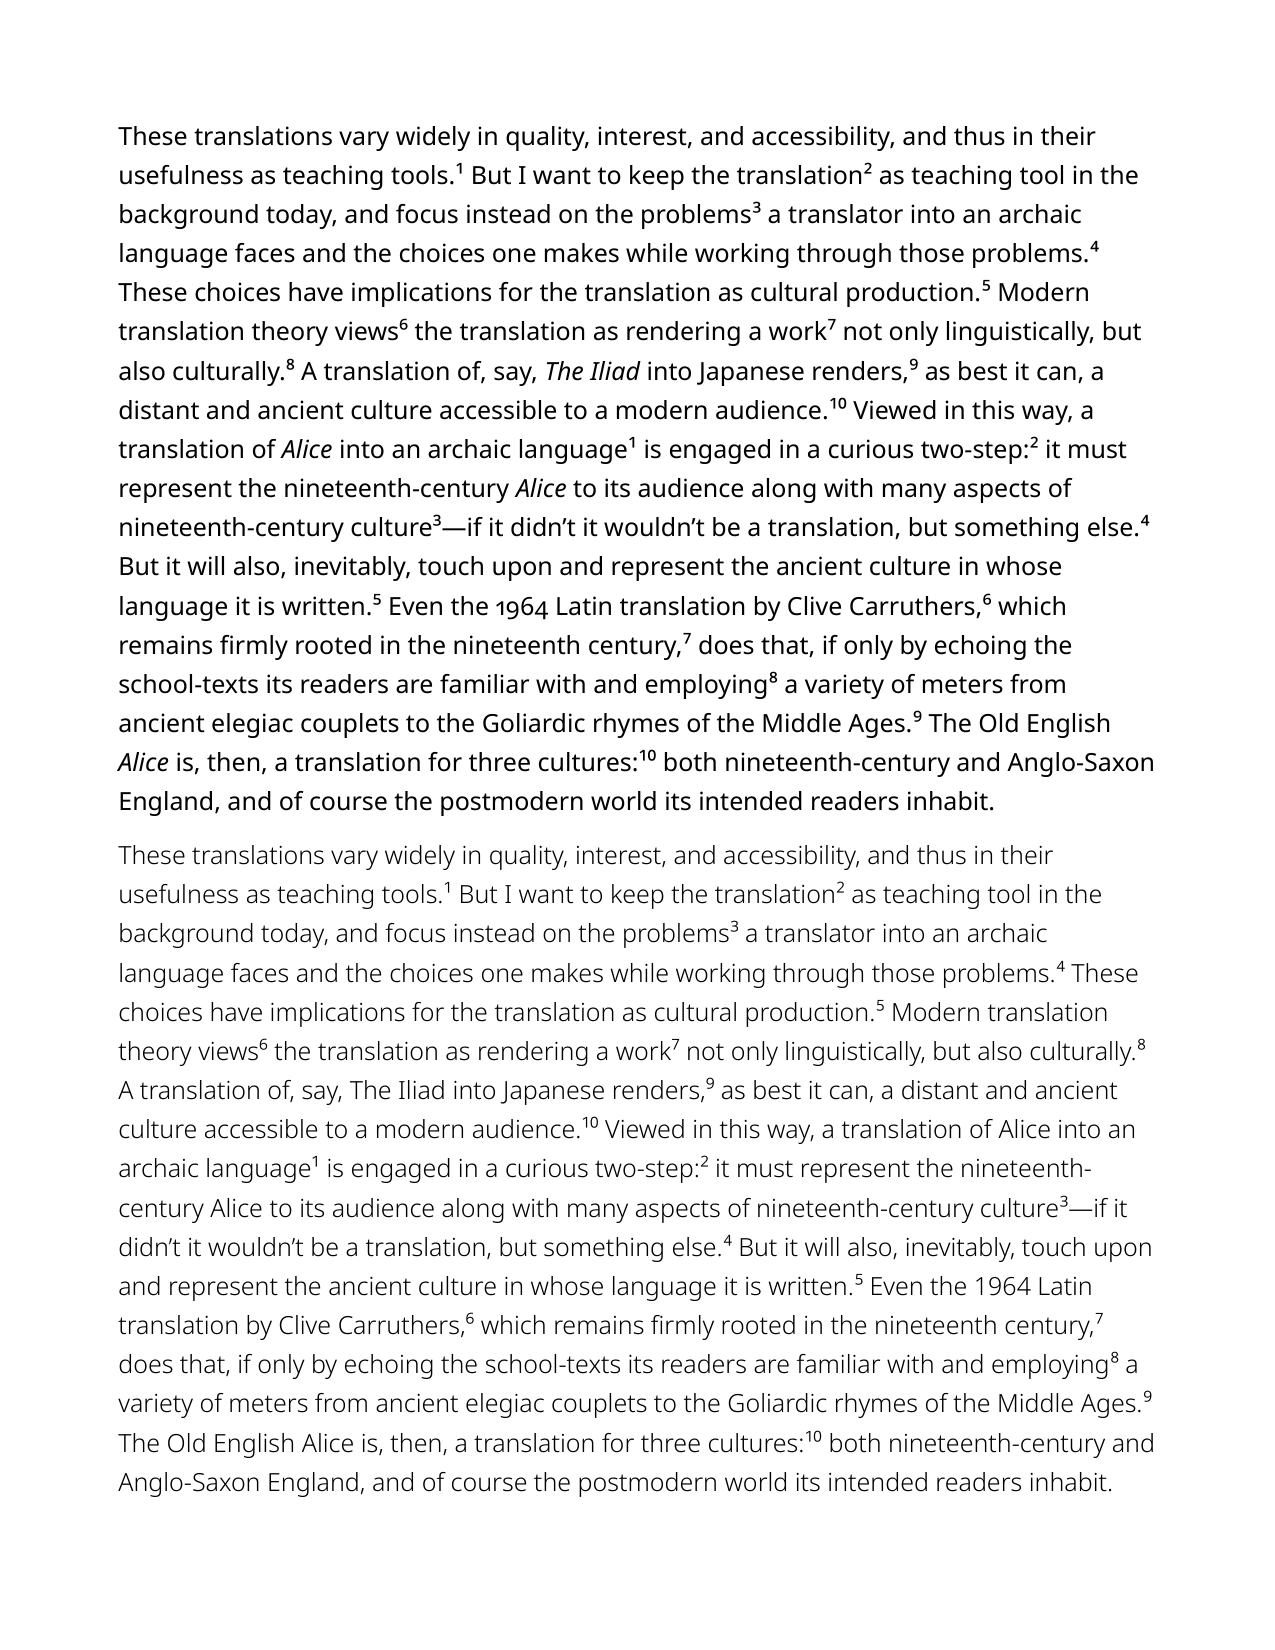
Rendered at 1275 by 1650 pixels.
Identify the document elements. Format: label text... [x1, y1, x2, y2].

text These translations vary widely in quality, interest, and accessibility, and thus in their usefulness as teaching tools.1 But I want to keep the translation2 as teaching tool in the background today, and focus instead on the problems3 a translator into an archaic language faces and the choices one makes while working through those problems.4 These choices have implications for the translation as cultural production.5 Modern translation theory views6 the translation as rendering a work7 not only linguistically, but also culturally.8 A translation of, say, The Iliad into Japanese renders,9 as best it can, a distant and ancient culture accessible to a modern audience.10 Viewed in this way, a translation of Alice into an archaic language1 is engaged in a curious two-step:2 it must represent the nineteenth-century Alice to its audience along with many aspects of nineteenth-century culture3—if it didn’t it wouldn’t be a translation, but something else.4 But it will also, inevitably, touch upon and represent the ancient culture in whose language it is written.5 Even the 1964 Latin translation by Clive Carruthers,6 which remains firmly rooted in the nineteenth century,7 does that, if only by echoing the school-texts its readers are familiar with and employing8 a variety of meters from ancient elegiac couplets to the Goliardic rhymes of the Middle Ages.9 The Old English Alice is, then, a translation for three cultures:10 both nineteenth-century and Anglo-Saxon England, and of course the postmodern world its intended readers inhabit. [118, 118, 1157, 818]
text These translations vary widely in quality, interest, and accessibility, and thus in their usefulness as teaching tools.1 But I want to keep the translation2 as teaching tool in the background today, and focus instead on the problems3 a translator into an archaic language faces and the choices one makes while working through those problems.4 These choices have implications for the translation as cultural production.5 Modern translation theory views6 the translation as rendering a work7 not only linguistically, but also culturally.8 A translation of, say, The Iliad into Japanese renders,9 as best it can, a distant and ancient culture accessible to a modern audience.10 Viewed in this way, a translation of Alice into an archaic language1 is engaged in a curious two-step:2 it must represent the nineteenth-century Alice to its audience along with many aspects of nineteenth-century culture3—if it didn’t it wouldn’t be a translation, but something else.4 But it will also, inevitably, touch upon and represent the ancient culture in whose language it is written.5 Even the 1964 Latin translation by Clive Carruthers,6 which remains firmly rooted in the nineteenth century,7 does that, if only by echoing the school-texts its readers are familiar with and employing8 a variety of meters from ancient elegiac couplets to the Goliardic rhymes of the Middle Ages.9 The Old English Alice is, then, a translation for three cultures:10 both nineteenth-century and Anglo-Saxon England, and of course the postmodern world its intended readers inhabit. [118, 838, 1157, 1498]
